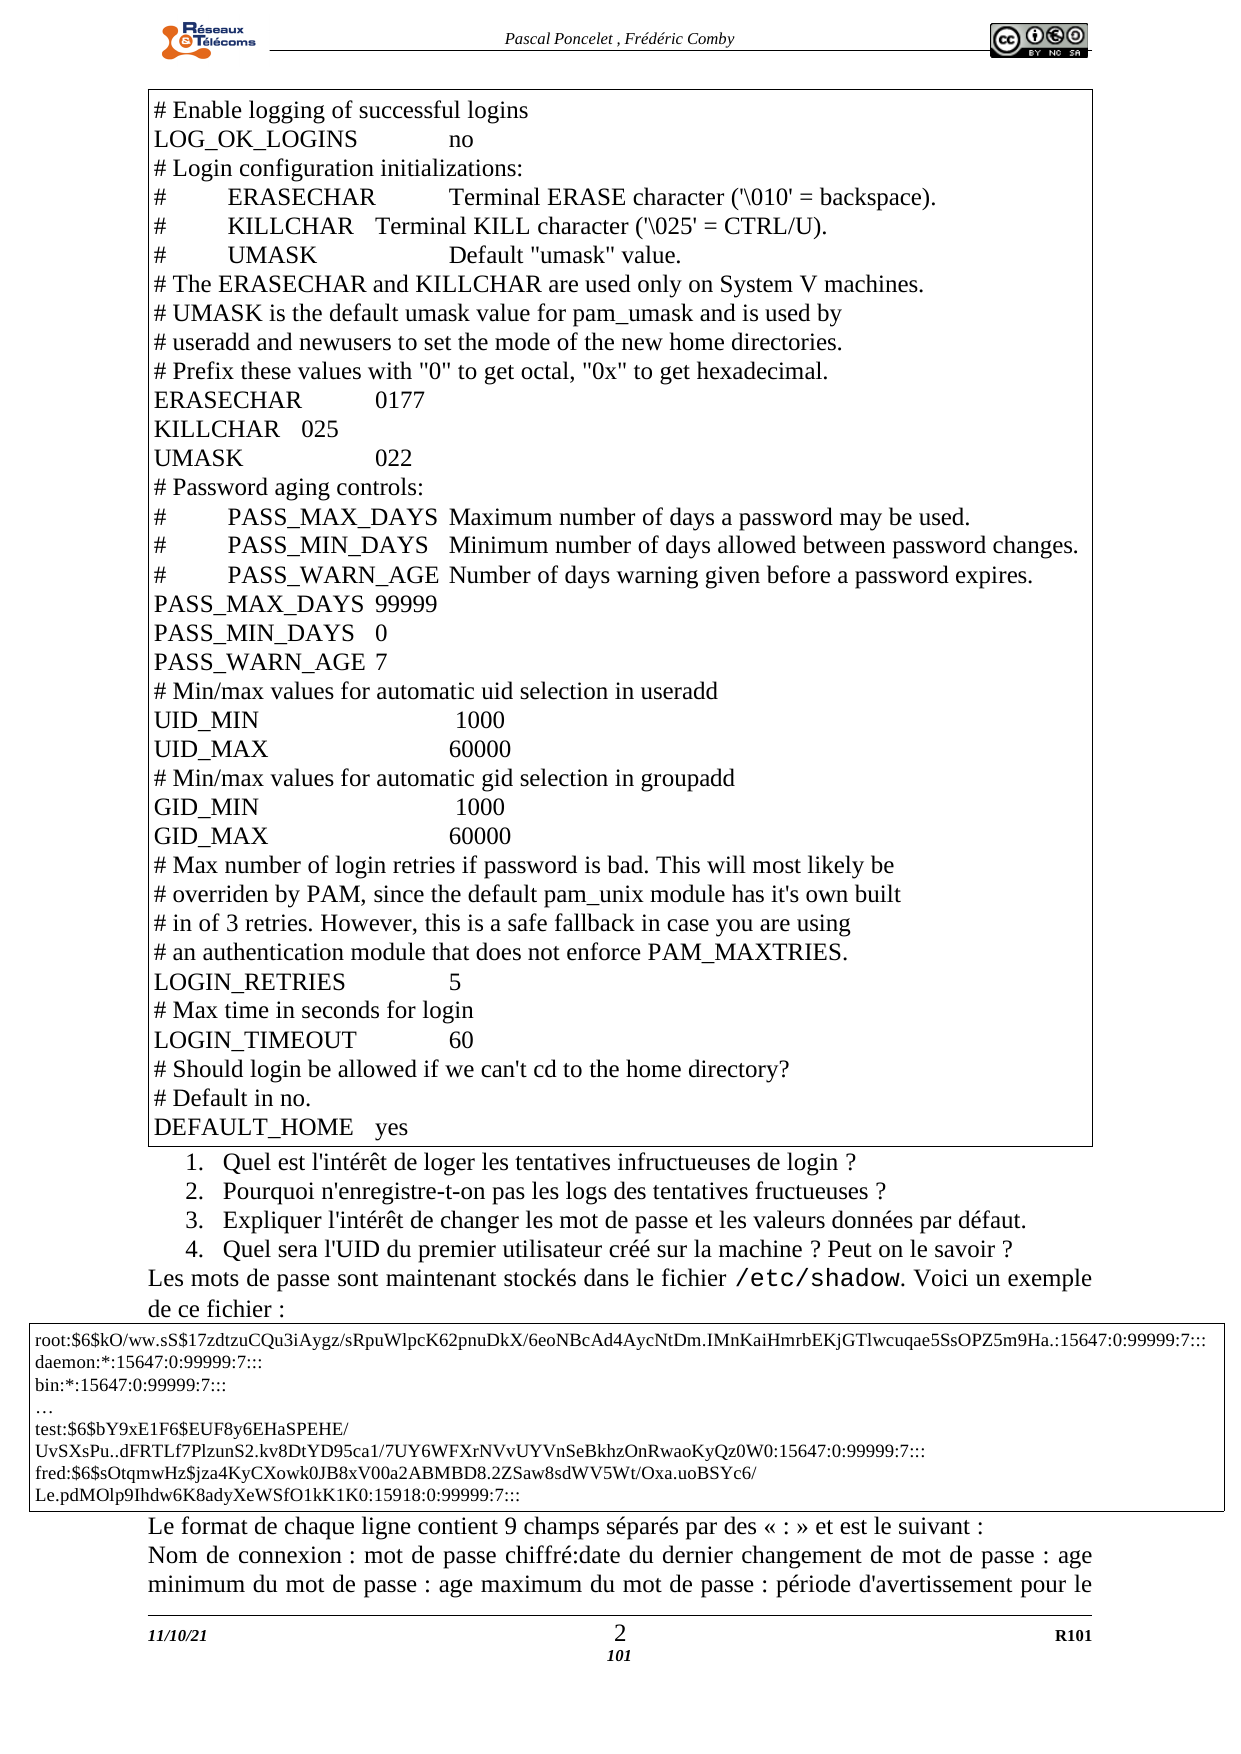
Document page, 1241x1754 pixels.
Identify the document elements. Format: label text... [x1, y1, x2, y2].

table_header # Enable logging of successful logins LOG_OK_LOGINS no # Login configuration initializations: # ERASECHAR Terminal ERASE character ('\010' = backspace). # KILLCHAR Terminal KILL character ('\025' = CTRL/U). # UMASK Default "umask" value. # The ERASECHAR and KILLCHAR are used only on System V machines. # UMASK is the default umask value for pam_umask and is used by # useradd and newusers to set the mode of the new home directories. # Prefix these values with "0" to get octal, "0x" to get hexadecimal. ERASECHAR 0177 KILLCHAR 025 UMASK 022 # Password aging controls: # PASS_MAX_DAYS Maximum number of days a password may be used. # PASS_MIN_DAYS Minimum number of days allowed between password changes. # PASS_WARN_AGE Number of days warning given before a password expires. PASS_MAX_DAYS 99999 PASS_MIN_DAYS 0 PASS_WARN_AGE 7 # Min/max values for automatic uid selection in useradd UID_MIN 1000 UID_MAX 60000 # Min/max values for automatic gid selection in groupadd GID_MIN 1000 GID_MAX 60000 # Max number of login retries if password is bad. This will most likely be # overriden by PAM, since the default pam_unix module has it's own built # in of 3 retries. However, this is a safe fallback in case you are using # an authentication module that does not enforce PAM_MAXTRIES. LOGIN_RETRIES 5 # Max time in seconds for login LOGIN_TIMEOUT 60 # Should login be allowed if we can't cd to the home directory? # Default in no. DEFAULT_HOME yes [149, 90, 1092, 1146]
text Le format de chaque ligne contient 9 champs séparés par des « : » et est le suivant : [148, 1512, 1092, 1540]
table_header root:$6$kO/ww.sS$17zdtzuCQu3iAygz/sRpuWlpcK62pnuDkX/6eoNBcAd4AycNtDm.IMnKaiHmrbEKjGTlwcuqae5SsOPZ5m9Ha.:15647:0:99999:7::: daemon:*:15647:0:99999:7::: bin:*:15647:0:99999:7::: … test:$6$bY9xE1F6$EUF8y6EHaSPEHE/UvSXsPu..dFRTLf7PlzunS2.kv8DtYD95ca1/7UY6WFXrNVvUYVnSeBkhzOnRwaoKyQz0W0:15647:0:99999:7::: fred:$6$sOtqmwHz$jza4KyCXowk0JB8xV00a2ABMBD8.2ZSaw8sdWV5Wt/Oxa.uoBSYc6/Le.pdMOlp9Ihdw6K8adyXeWSfO1kK1K0:15918:0:99999:7::: [30, 1324, 1224, 1511]
picture [147, 14, 270, 67]
list Pourquoi n'enregistre-t-on pas les logs des tentatives fructueuses ? [185, 1176, 1092, 1205]
text Nom de connexion : mot de passe chiffré:date du dernier changement de mot de passe : age minimum du mot de passe : age maximum du mot de passe : période d'avertissement pour le [148, 1540, 1092, 1598]
list Expliquer l'intérêt de changer les mot de passe et les valeurs données par défaut. [185, 1205, 1092, 1234]
list Quel est l'intérêt de loger les tentatives infructueuses de login ? [185, 1147, 1092, 1176]
list Quel sera l'UID du premier utilisateur créé sur la machine ? Peut on le savoir ? [185, 1234, 1092, 1263]
picture [990, 23, 1088, 58]
text Les mots de passe sont maintenant stockés dans le fichier /etc/shadow. Voici un exemple de ce fichier : [148, 1263, 1092, 1323]
